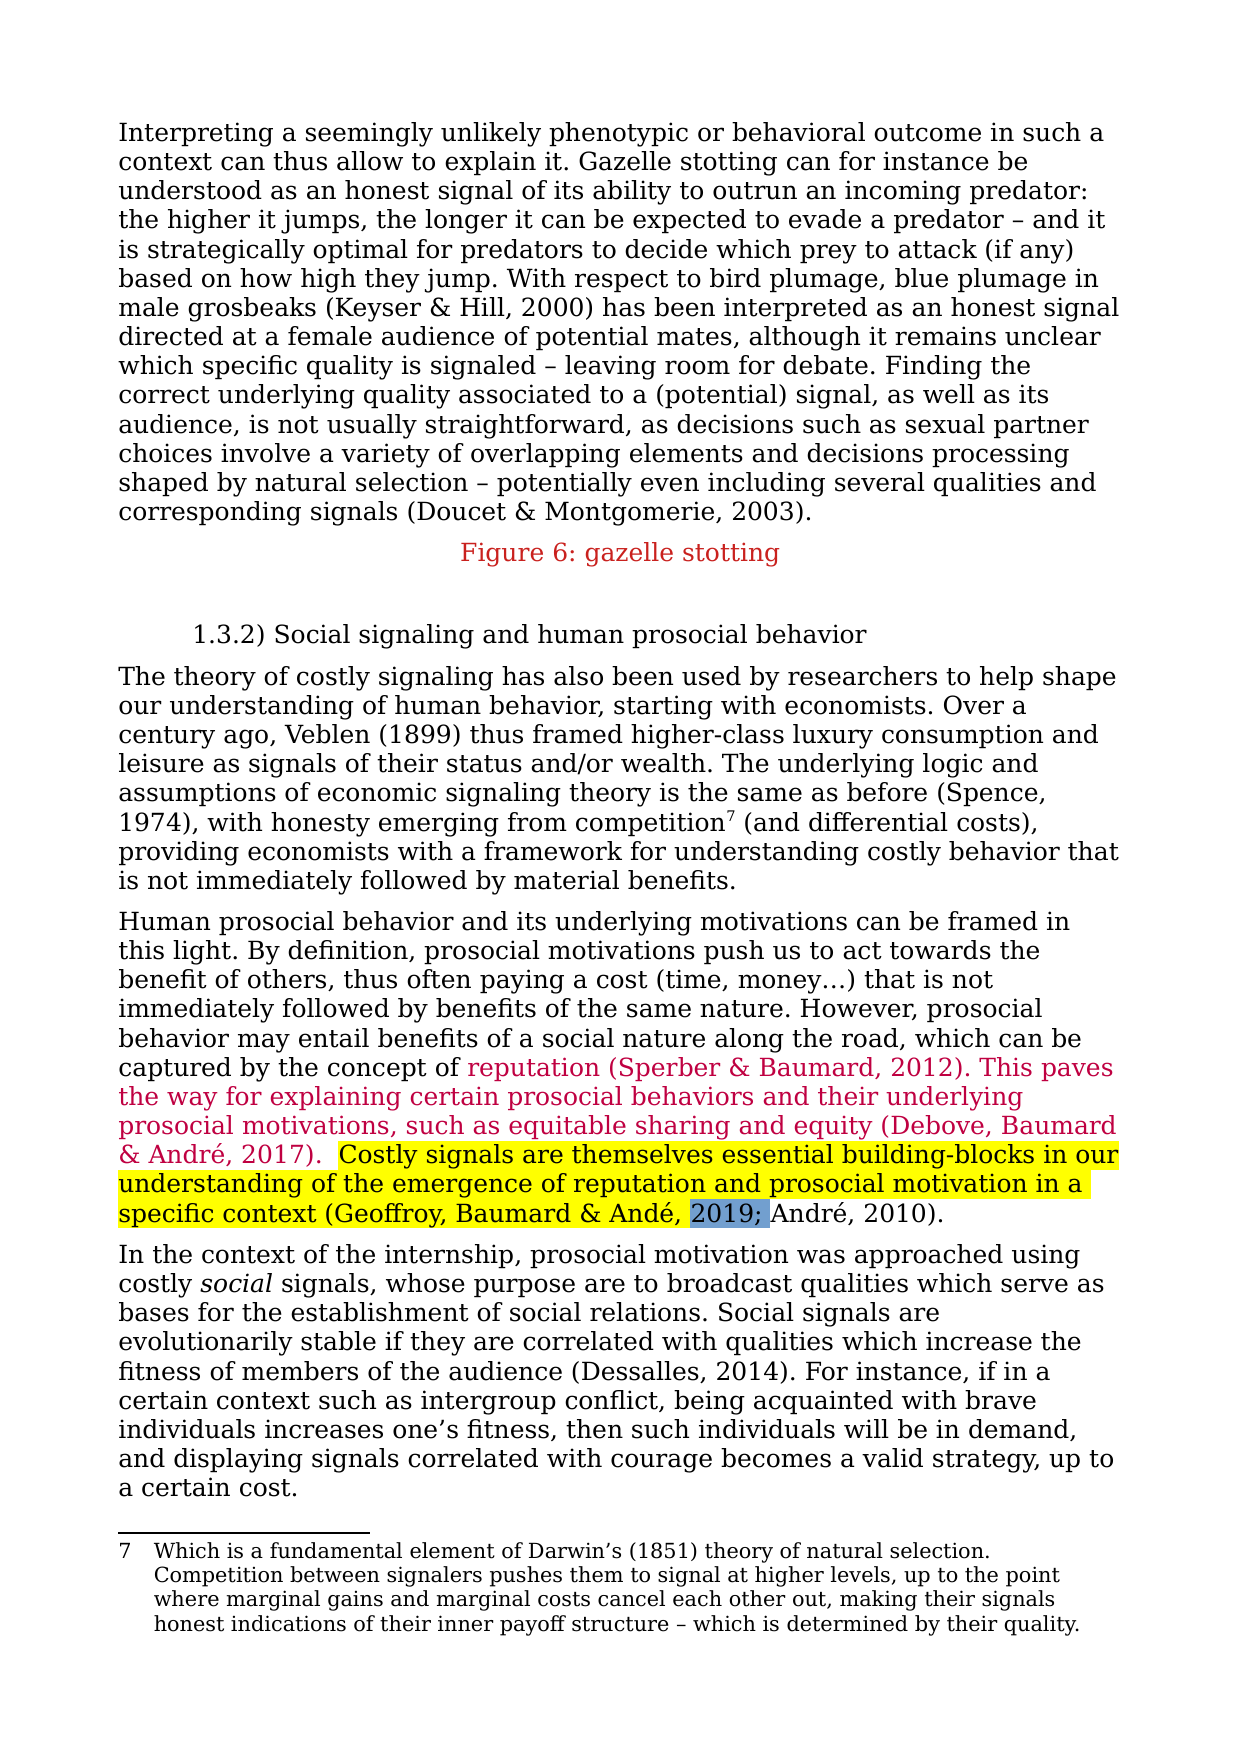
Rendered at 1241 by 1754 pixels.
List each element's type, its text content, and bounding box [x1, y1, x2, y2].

text The theory of costly signaling has also been used by researchers to help shape our understanding of human behavior, starting with economists. Over a century ago, Veblen (1899) thus framed higher-class luxury consumption and leisure as signals of their status and/or wealth. The underlying logic and assumptions of economic signaling theory is the same as before (Spence, 1974), with honesty emerging from competition (and differential costs), providing economists with a framework for understanding costly behavior that is not immediately followed by material benefits. [118, 662, 1122, 895]
text Interpreting a seemingly unlikely phenotypic or behavioral outcome in such a context can thus allow to explain it. Gazelle stotting can for instance be understood as an honest signal of its ability to outrun an incoming predator: the higher it jumps, the longer it can be expected to evade a predator – and it is strategically optimal for predators to decide which prey to attack (if any) based on how high they jump. With respect to bird plumage, blue plumage in male grosbeaks (Keyser & Hill, 2000) has been interpreted as an honest signal directed at a female audience of potential mates, although it remains unclear which specific quality is signaled – leaving room for debate. Finding the correct underlying quality associated to a (potential) signal, as well as its audience, is not usually straightforward, as decisions such as sexual partner choices involve a variety of overlapping elements and decisions processing shaped by natural selection – potentially even including several qualities and corresponding signals (Doucet & Montgomerie, 2003). [118, 118, 1122, 526]
text 1.3.2) Social signaling and human prosocial behavior [118, 621, 1122, 650]
text Human prosocial behavior and its underlying motivations can be framed in this light. By definition, prosocial motivations push us to act towards the benefit of others, thus often paying a cost (time, money…) that is not immediately followed by benefits of the same nature. However, prosocial behavior may entail benefits of a social nature along the road, which can be captured by the concept of reputation (Sperber & Baumard, 2012). This paves the way for explaining certain prosocial behaviors and their underlying prosocial motivations, such as equitable sharing and equity (Debove, Baumard & André, 2017). Costly signals are themselves essential building-blocks in our understanding of the emergence of reputation and prosocial motivation in a specific context (Geoffroy, Baumard & Andé, 2019; André, 2010). [118, 907, 1122, 1228]
text Figure 6: gazelle stotting [118, 538, 1122, 568]
text In the context of the internship, prosocial motivation was approached using costly social signals, whose purpose are to broadcast qualities which serve as bases for the establishment of social relations. Social signals are evolutionarily stable if they are correlated with qualities which increase the fitness of members of the audience (Dessalles, 2014). For instance, if in a certain context such as intergroup conflict, being acquainted with brave individuals increases one’s fitness, then such individuals will be in demand, and displaying signals correlated with courage becomes a valid strategy, up to a certain cost. [118, 1240, 1122, 1502]
text Which is a fundamental element of Darwin’s (1851) theory of natural selection. Competition between signalers pushes them to signal at higher levels, up to the point where marginal gains and marginal costs cancel each other out, making their signals honest indications of their inner payoff structure – which is determined by their quality. [118, 1539, 1122, 1636]
